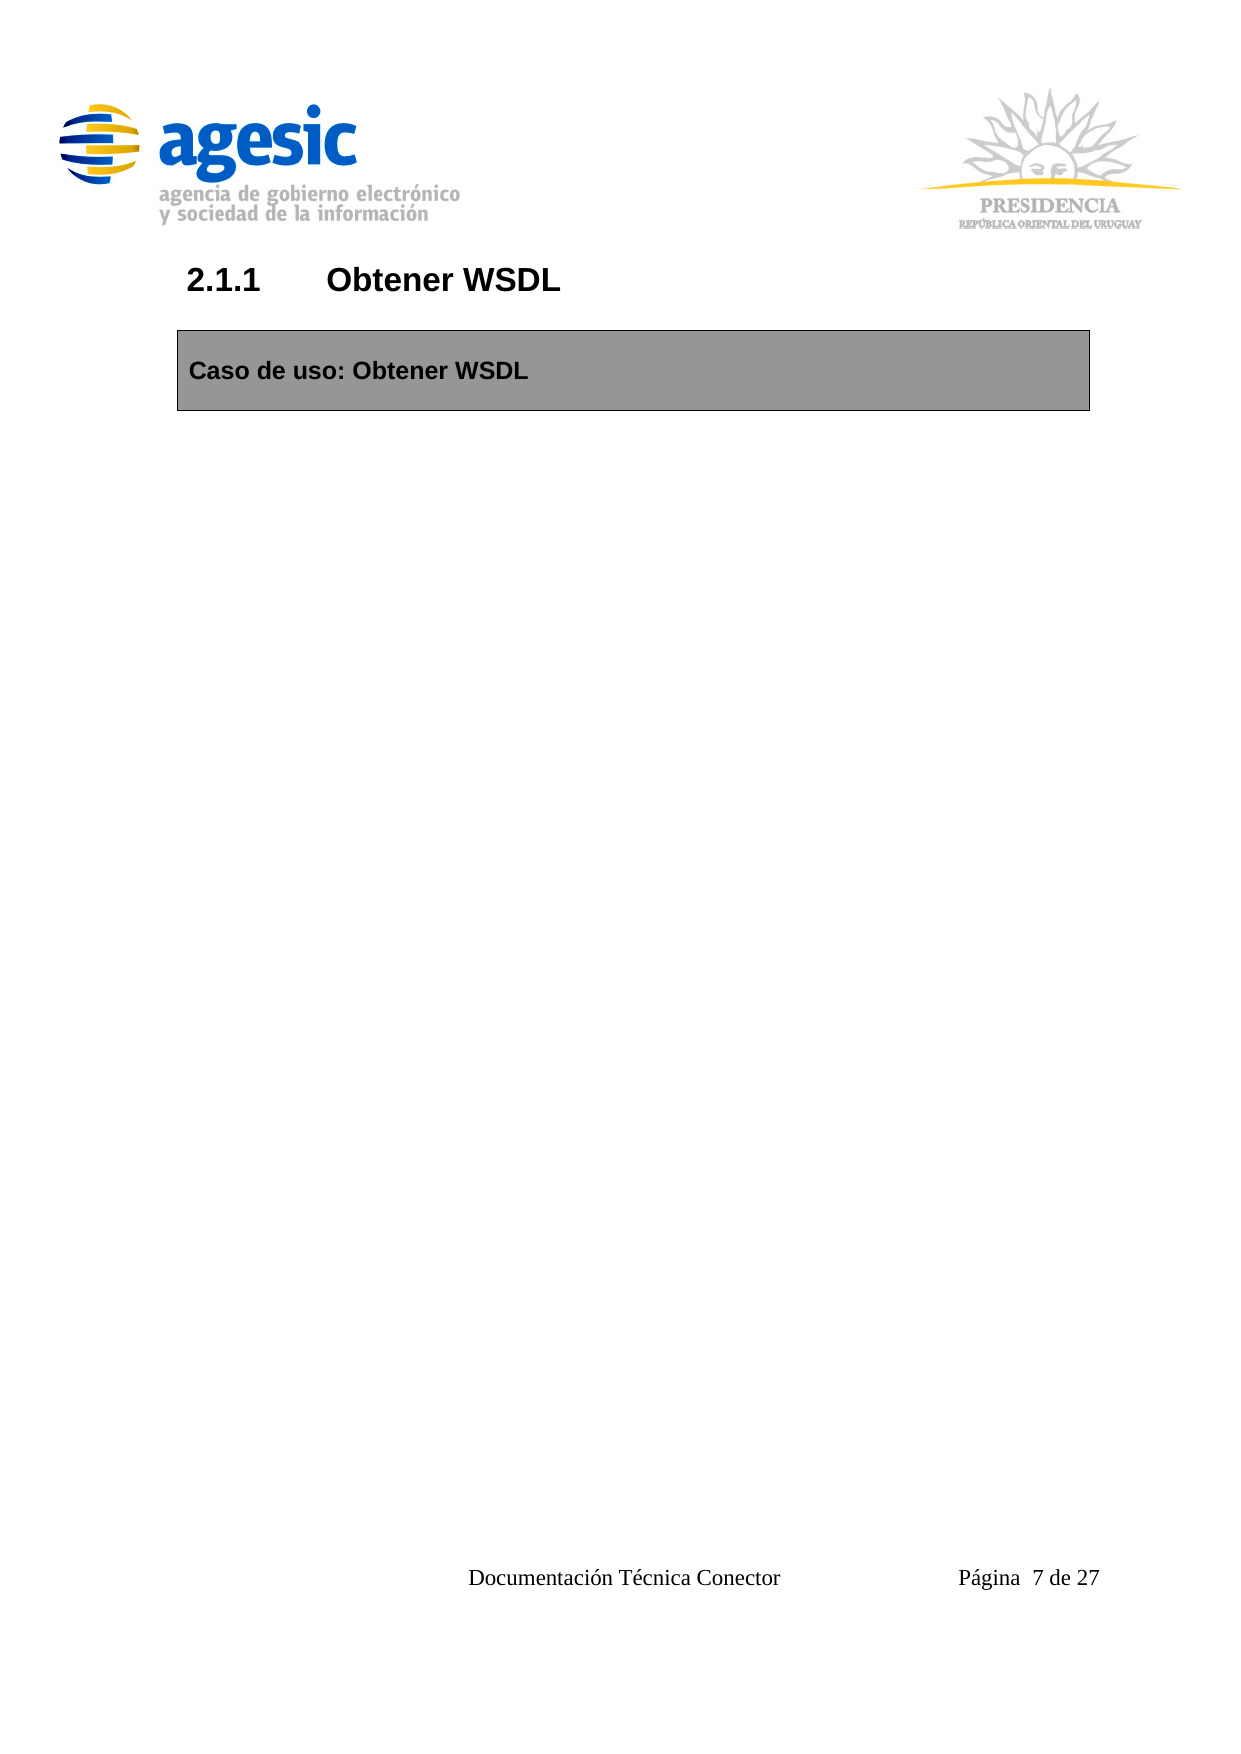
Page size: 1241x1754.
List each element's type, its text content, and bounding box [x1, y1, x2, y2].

picture [59, 88, 1182, 229]
subtitle Obtener WSDL [177, 236, 1075, 305]
table_header Caso de uso: Obtener WSDL [178, 331, 1089, 410]
